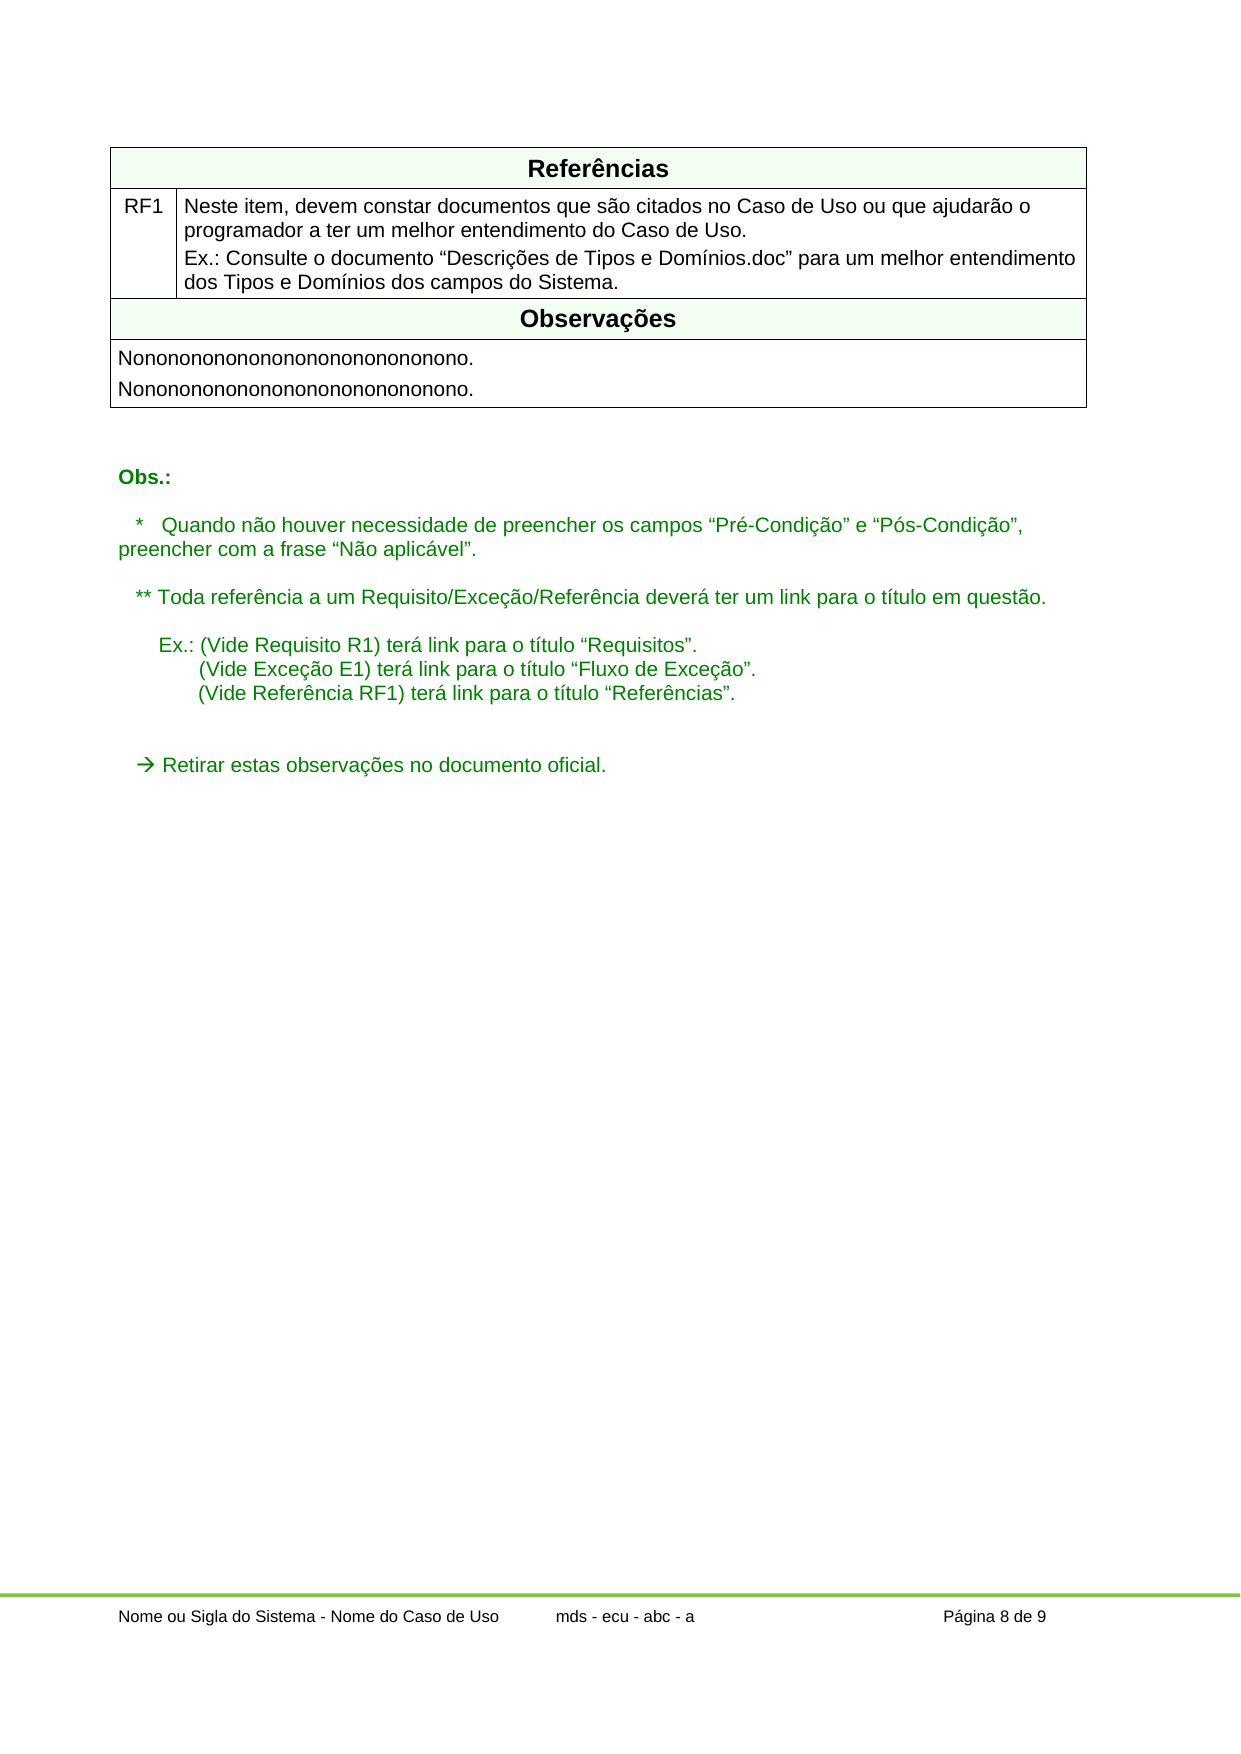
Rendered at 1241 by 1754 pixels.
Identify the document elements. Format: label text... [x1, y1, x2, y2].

table_cell Nonononononononononononononono. Nonononononononononononononono. [111, 340, 1086, 407]
text * Quando não houver necessidade de preencher os campos “Pré-Condição” e “Pós-Condição”, preencher com a frase “Não aplicável”. [118, 513, 1122, 561]
text (Vide Referência RF1) terá link para o título “Referências”. [118, 681, 1122, 705]
text Obs.: [118, 465, 1122, 489]
table_cell Neste item, devem constar documentos que são citados no Caso de Uso ou que ajudarão o programador a ter um melhor entendimento do Caso de Uso. Ex.: Consulte o documento “Descrições de Tipos e Domínios.doc” para um melhor entendimento dos Tipos e Domínios dos campos do Sistema. [177, 189, 1086, 298]
table_cell Observações [111, 299, 1086, 339]
text (Vide Exceção E1) terá link para o título “Fluxo de Exceção”. [118, 657, 1122, 681]
table_cell RF1 [111, 189, 176, 298]
text  Retirar estas observações no documento oficial. [118, 753, 1122, 777]
text ** Toda referência a um Requisito/Exceção/Referência deverá ter um link para o título em questão. [118, 585, 1122, 609]
text Ex.: (Vide Requisito R1) terá link para o título “Requisitos”. [118, 633, 1122, 657]
table_header Referências [111, 148, 1086, 188]
